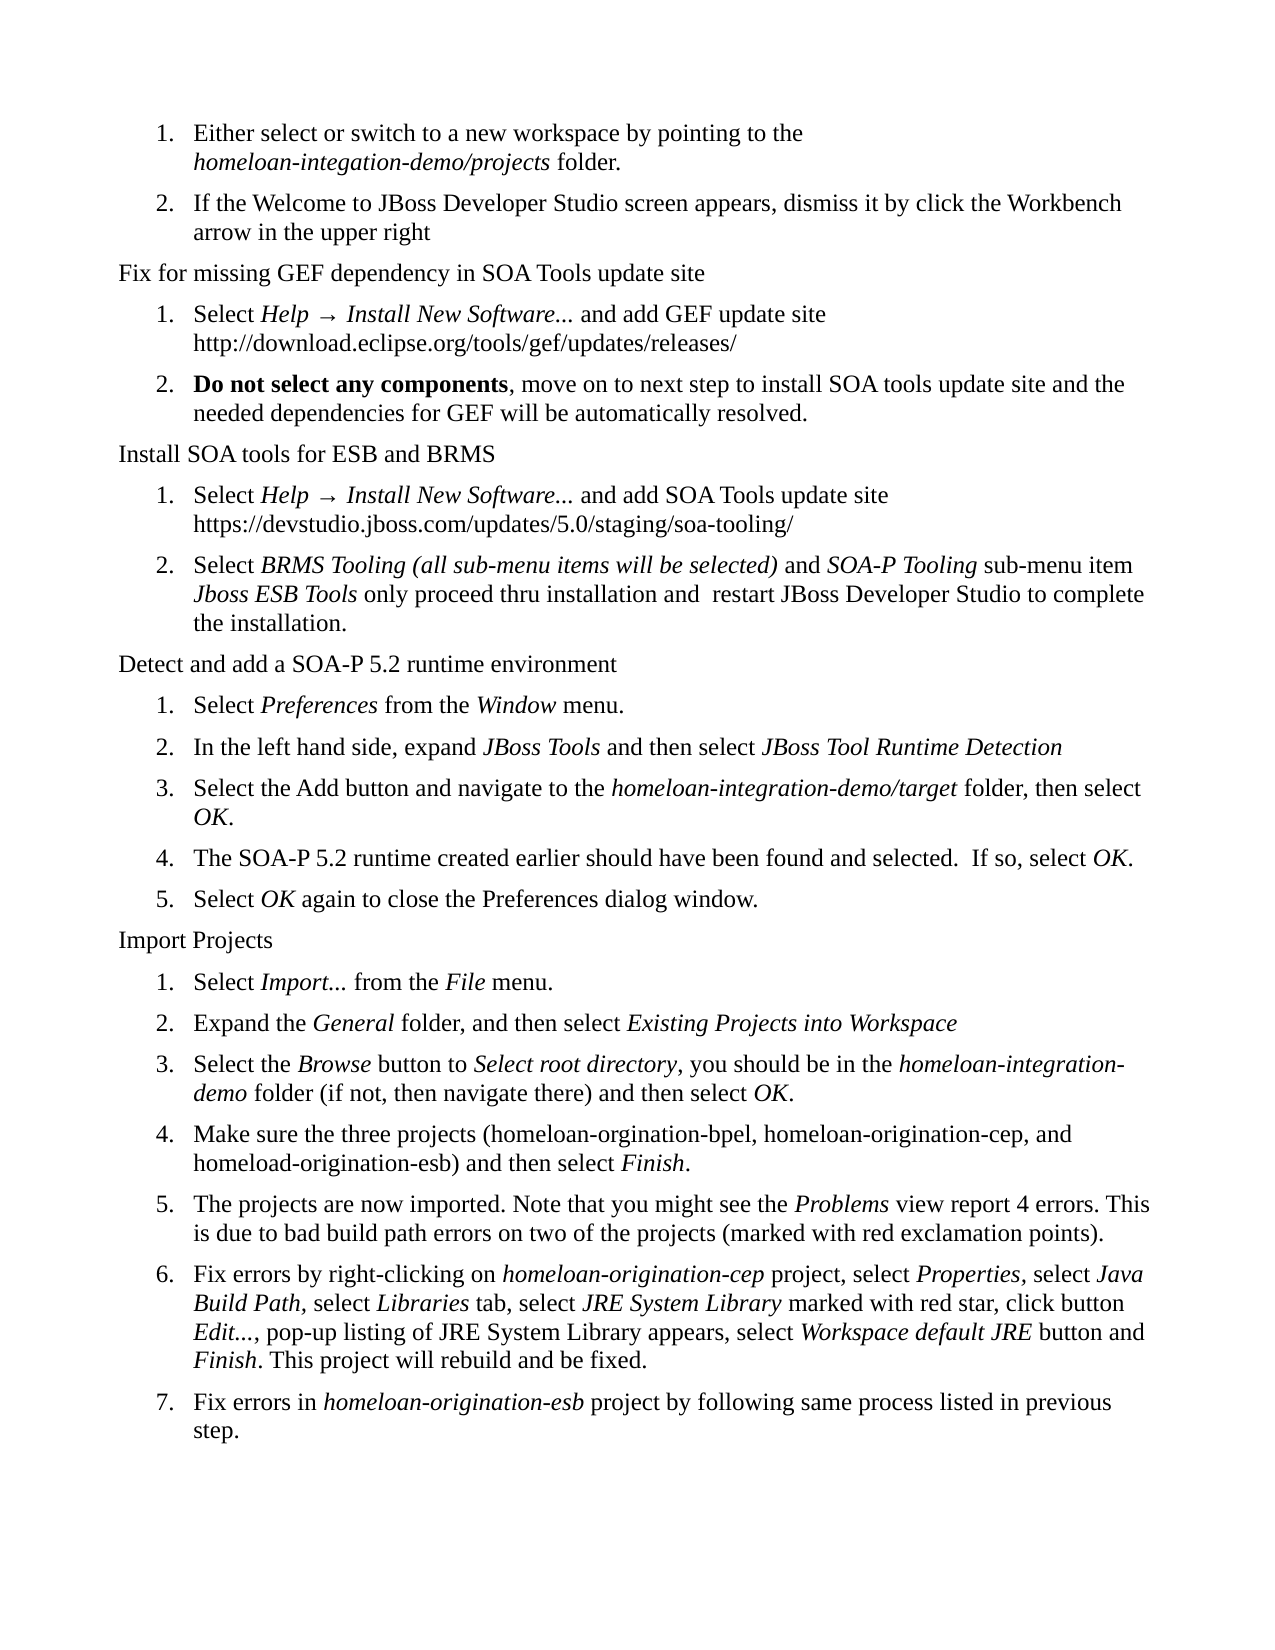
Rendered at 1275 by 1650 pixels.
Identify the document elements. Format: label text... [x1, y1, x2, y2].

list Select the Add button and navigate to the homeloan-integration-demo/target folder, then select OK. [156, 773, 1157, 831]
list The projects are now imported. Note that you might see the Problems view report 4 errors. This is due to bad build path errors on two of the projects (marked with red exclamation points). [156, 1189, 1157, 1247]
list Make sure the three projects (homeloan-orgination-bpel, homeloan-origination-cep, and homeload-origination-esb) and then select Finish. [156, 1119, 1157, 1177]
list Select Help → Install New Software... and add SOA Tools update site https://devstudio.jboss.com/updates/5.0/staging/soa-tooling/ [156, 481, 1157, 538]
list Fix errors by right-clicking on homeloan-origination-cep project, select Properties, select Java Build Path, select Libraries tab, select JRE System Library marked with red star, click button Edit..., pop-up listing of JRE System Library appears, select Workspace default JRE button and Finish. This project will rebuild and be fixed. [156, 1259, 1157, 1374]
list Select Preferences from the Window menu. [156, 691, 1157, 719]
text Fix for missing GEF dependency in SOA Tools update site [118, 258, 1157, 287]
list Do not select any components, move on to next step to install SOA tools update site and the needed dependencies for GEF will be automatically resolved. [156, 369, 1157, 427]
text Detect and add a SOA-P 5.2 runtime environment [118, 649, 1157, 678]
list Select the Browse button to Select root directory, you should be in the homeloan-integration-demo folder (if not, then navigate there) and then select OK. [156, 1049, 1157, 1107]
list Select Help → Install New Software... and add GEF update site http://download.eclipse.org/tools/gef/updates/releases/ [156, 299, 1157, 357]
list Select OK again to close the Preferences dialog window. [156, 884, 1157, 913]
list Expand the General folder, and then select Existing Projects into Workspace [156, 1008, 1157, 1037]
list In the left hand side, expand JBoss Tools and then select JBoss Tool Runtime Detection [156, 732, 1157, 761]
list Select Import... from the File menu. [156, 967, 1157, 996]
list Either select or switch to a new workspace by pointing to the homeloan-integation-demo/projects folder. [156, 118, 1157, 176]
list If the Welcome to JBoss Developer Studio screen appears, dismiss it by click the Workbench arrow in the upper right [156, 188, 1157, 246]
text Install SOA tools for ESB and BRMS [118, 439, 1157, 468]
list Select BRMS Tooling (all sub-menu items will be selected) and SOA-P Tooling sub-menu item Jboss ESB Tools only proceed thru installation and restart JBoss Developer Studio to complete the installation. [156, 551, 1157, 637]
list The SOA-P 5.2 runtime created earlier should have been found and selected. If so, select OK. [156, 843, 1157, 872]
list Fix errors in homeloan-origination-esb project by following same process listed in previous step. [156, 1387, 1157, 1444]
text Import Projects [118, 926, 1157, 954]
